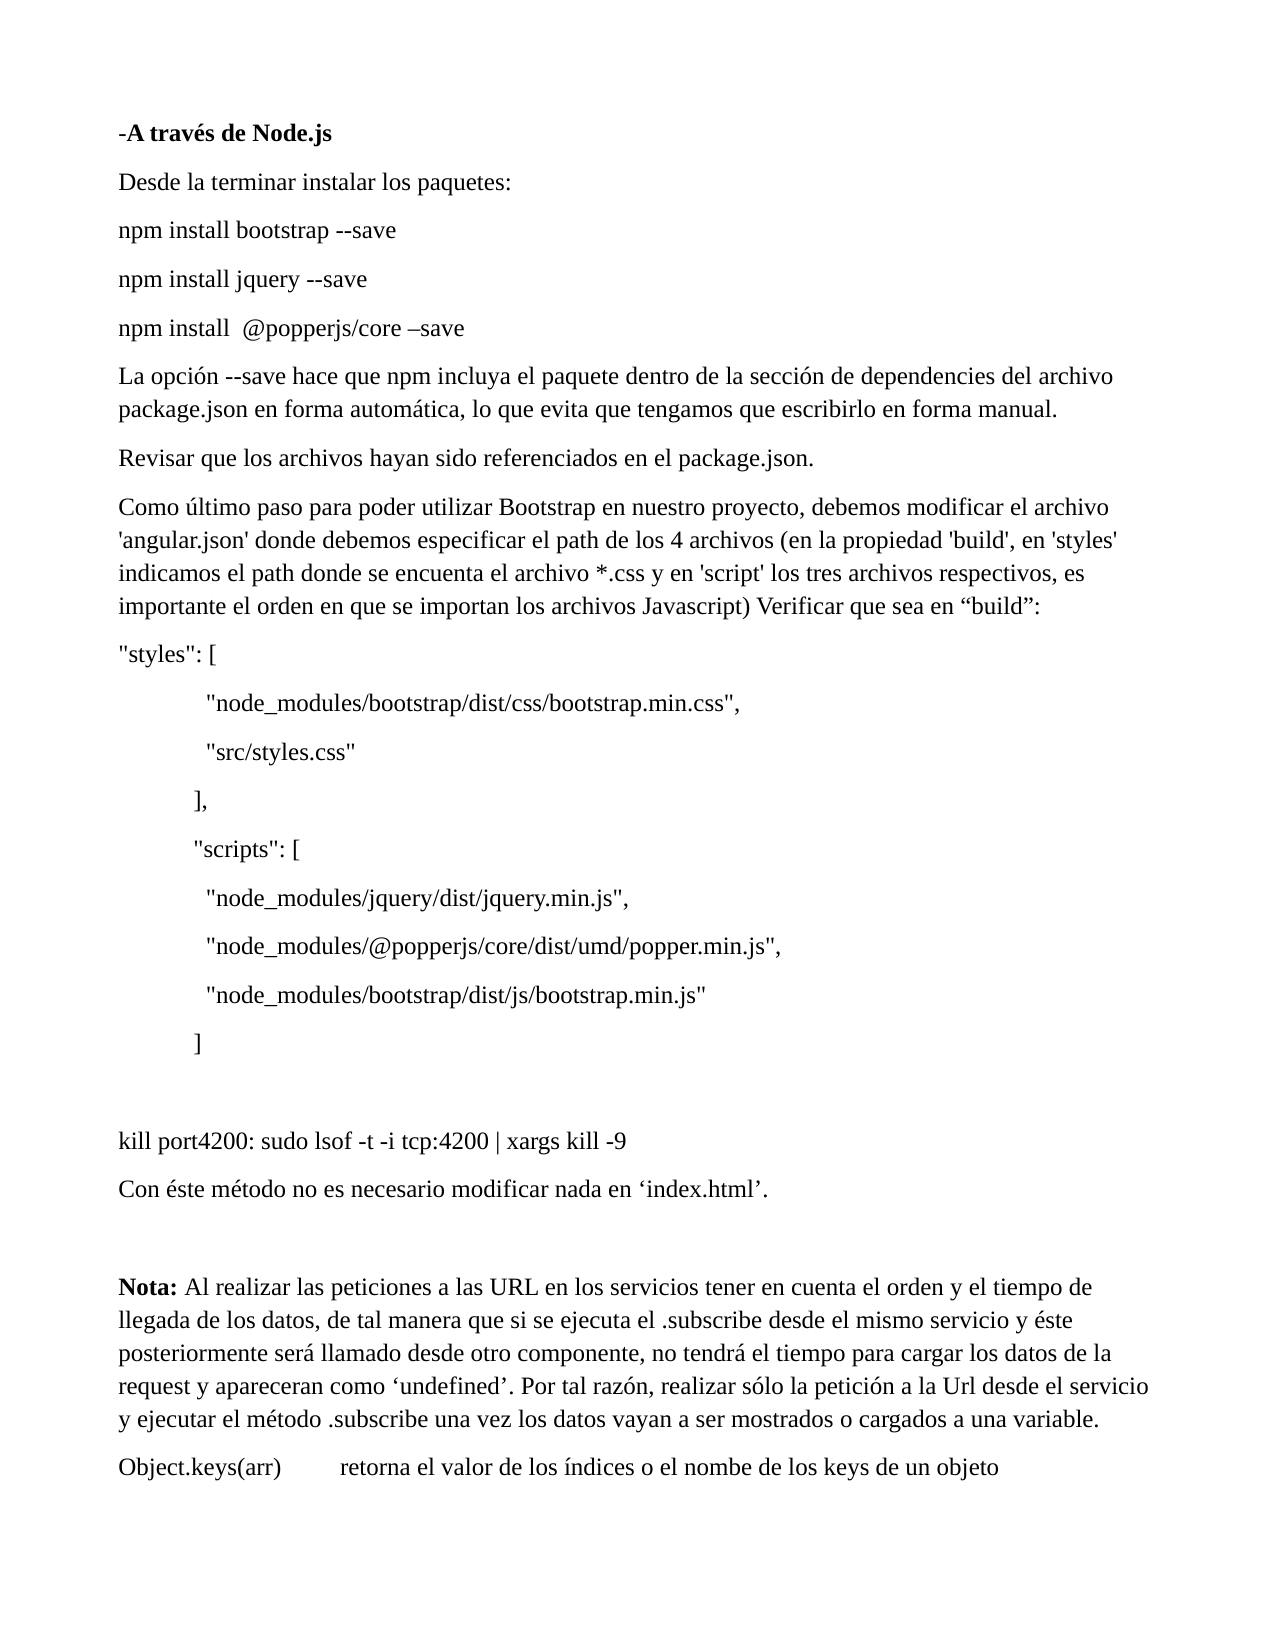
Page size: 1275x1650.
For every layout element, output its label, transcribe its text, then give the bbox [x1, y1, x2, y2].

text Con éste método no es necesario modificar nada en ‘index.html’. [118, 1174, 1157, 1203]
text Como último paso para poder utilizar Bootstrap en nuestro proyecto, debemos modificar el archivo 'angular.json' donde debemos especificar el path de los 4 archivos (en la propiedad 'build', en 'styles' indicamos el path donde se encuenta el archivo *.css y en 'script' los tres archivos respectivos, es importante el orden en que se importan los archivos Javascript) Verificar que sea en “build”: [118, 492, 1157, 619]
text npm install bootstrap --save [118, 215, 1157, 244]
text "styles": [ [118, 639, 1157, 668]
text "node_modules/jquery/dist/jquery.min.js", [118, 883, 1157, 911]
text "node_modules/bootstrap/dist/css/bootstrap.min.css", [118, 688, 1157, 717]
text ], [118, 785, 1157, 814]
text "node_modules/bootstrap/dist/js/bootstrap.min.js" [118, 980, 1157, 1009]
text -A través de Node.js [118, 118, 1157, 147]
text ] [118, 1028, 1157, 1057]
text Nota: Al realizar las peticiones a las URL en los servicios tener en cuenta el orden y el tiempo de llegada de los datos, de tal manera que si se ejecuta el .subscribe desde el mismo servicio y éste posteriormente será llamado desde otro componente, no tendrá el tiempo para cargar los datos de la request y apareceran como ‘undefined’. Por tal razón, realizar sólo la petición a la Url desde el servicio y ejecutar el método .subscribe una vez los datos vayan a ser mostrados o cargados a una variable. [118, 1272, 1157, 1433]
text Revisar que los archivos hayan sido referenciados en el package.json. [118, 443, 1157, 472]
text "scripts": [ [118, 834, 1157, 863]
text Desde la terminar instalar los paquetes: [118, 167, 1157, 196]
text kill port4200: sudo lsof -t -i tcp:4200 | xargs kill -9 [118, 1126, 1157, 1154]
text npm install jquery --save [118, 264, 1157, 293]
text npm install @popperjs/core –save [118, 313, 1157, 341]
text Object.keys(arr) retorna el valor de los índices o el nombe de los keys de un objeto [118, 1452, 1157, 1481]
text "node_modules/@popperjs/core/dist/umd/popper.min.js", [118, 931, 1157, 960]
text "src/styles.css" [118, 737, 1157, 765]
text La opción --save hace que npm incluya el paquete dentro de la sección de dependencies del archivo package.json en forma automática, lo que evita que tengamos que escribirlo en forma manual. [118, 361, 1157, 423]
